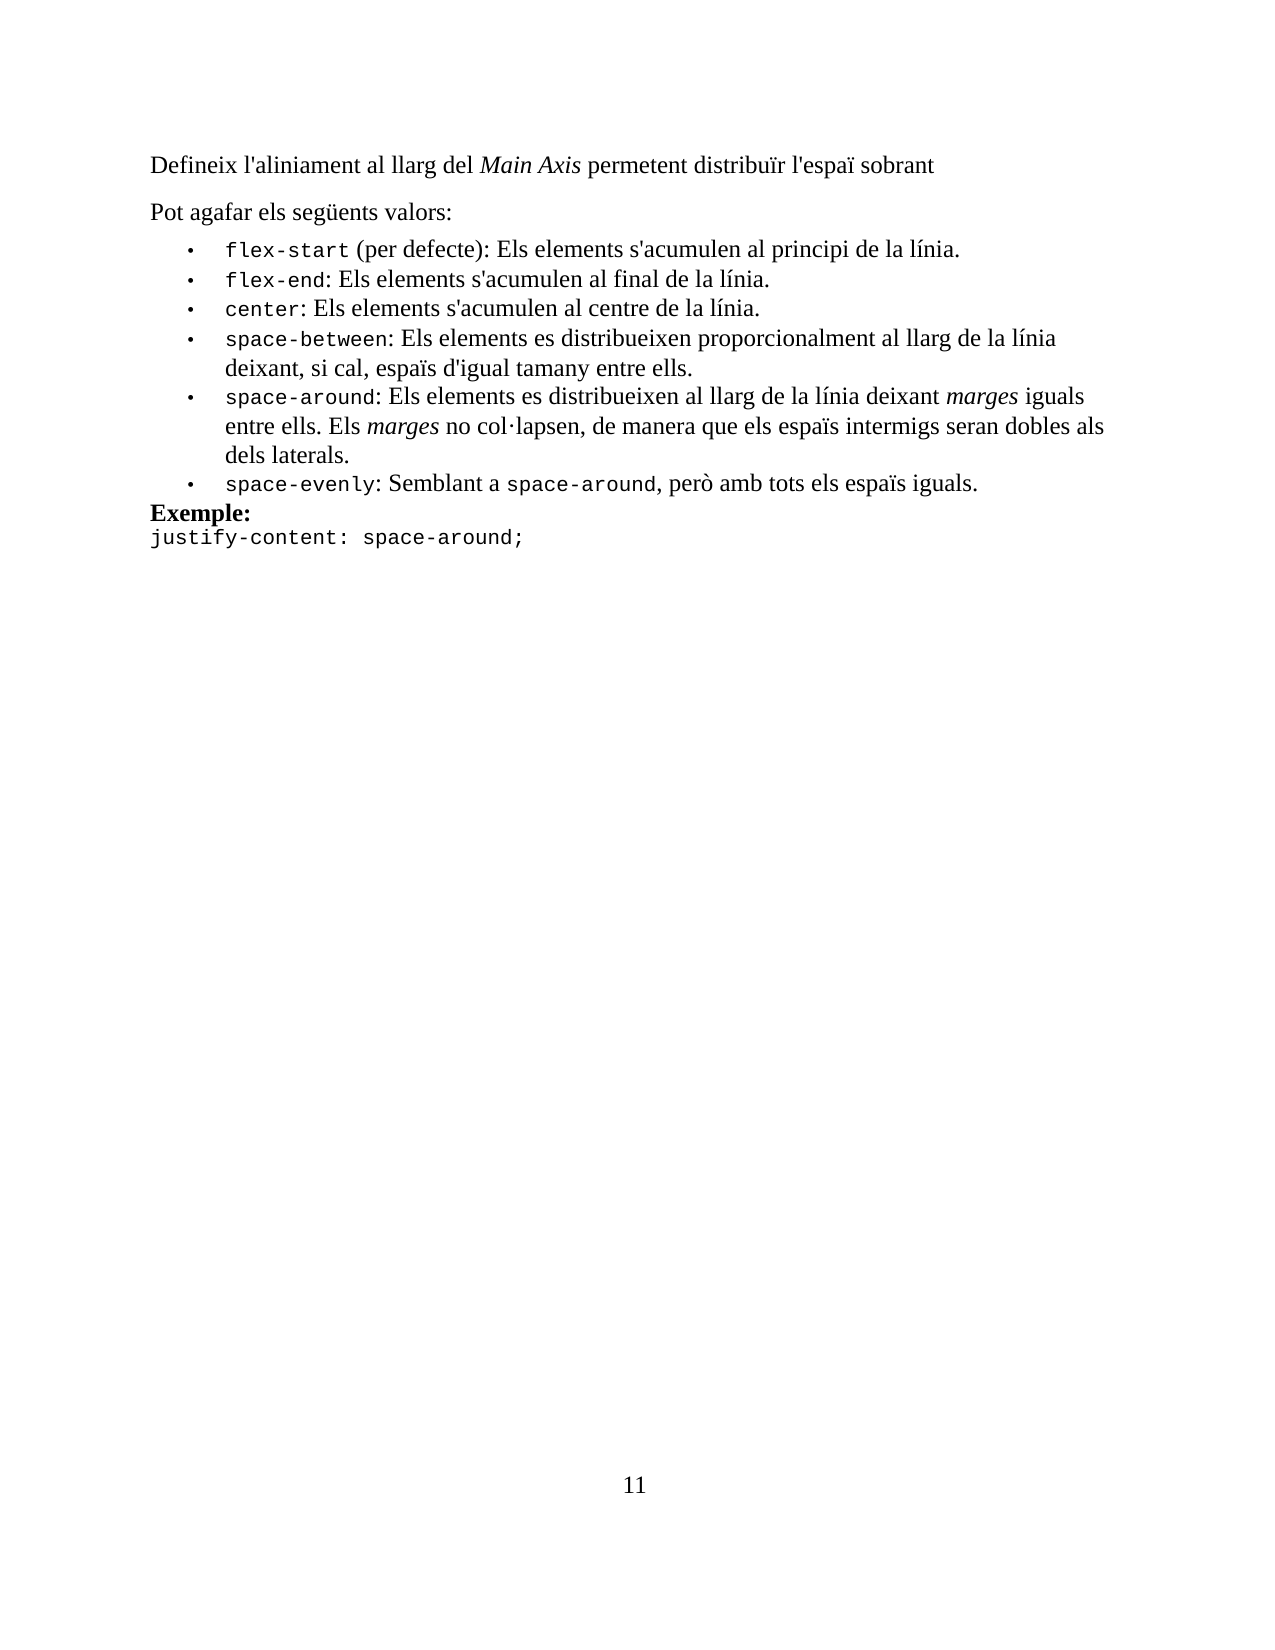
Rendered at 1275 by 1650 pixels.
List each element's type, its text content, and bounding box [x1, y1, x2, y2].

list flex-end: Els elements s'acumulen al final de la línia. [187, 264, 1125, 293]
list flex-start (per defecte): Els elements s'acumulen al principi de la línia. [187, 234, 1125, 264]
list center: Els elements s'acumulen al centre de la línia. [187, 293, 1125, 323]
list space-evenly: Semblant a space-around, però amb tots els espaïs iguals. [187, 468, 1125, 498]
text justify-content: space-around; [150, 527, 1125, 551]
text Pot agafar els següents valors: [150, 197, 1125, 225]
text Defineix l'aliniament al llarg del Main Axis permetent distribuïr l'espaï sobrant [150, 150, 1125, 179]
text Exemple: [150, 498, 1125, 527]
list space-between: Els elements es distribueixen proporcionalment al llarg de la línia deixant, si cal, espaïs d'igual tamany entre ells. [187, 323, 1125, 381]
list space-around: Els elements es distribueixen al llarg de la línia deixant marges iguals entre ells. Els marges no col·lapsen, de manera que els espaïs intermigs seran dobles als dels laterals. [187, 381, 1125, 468]
